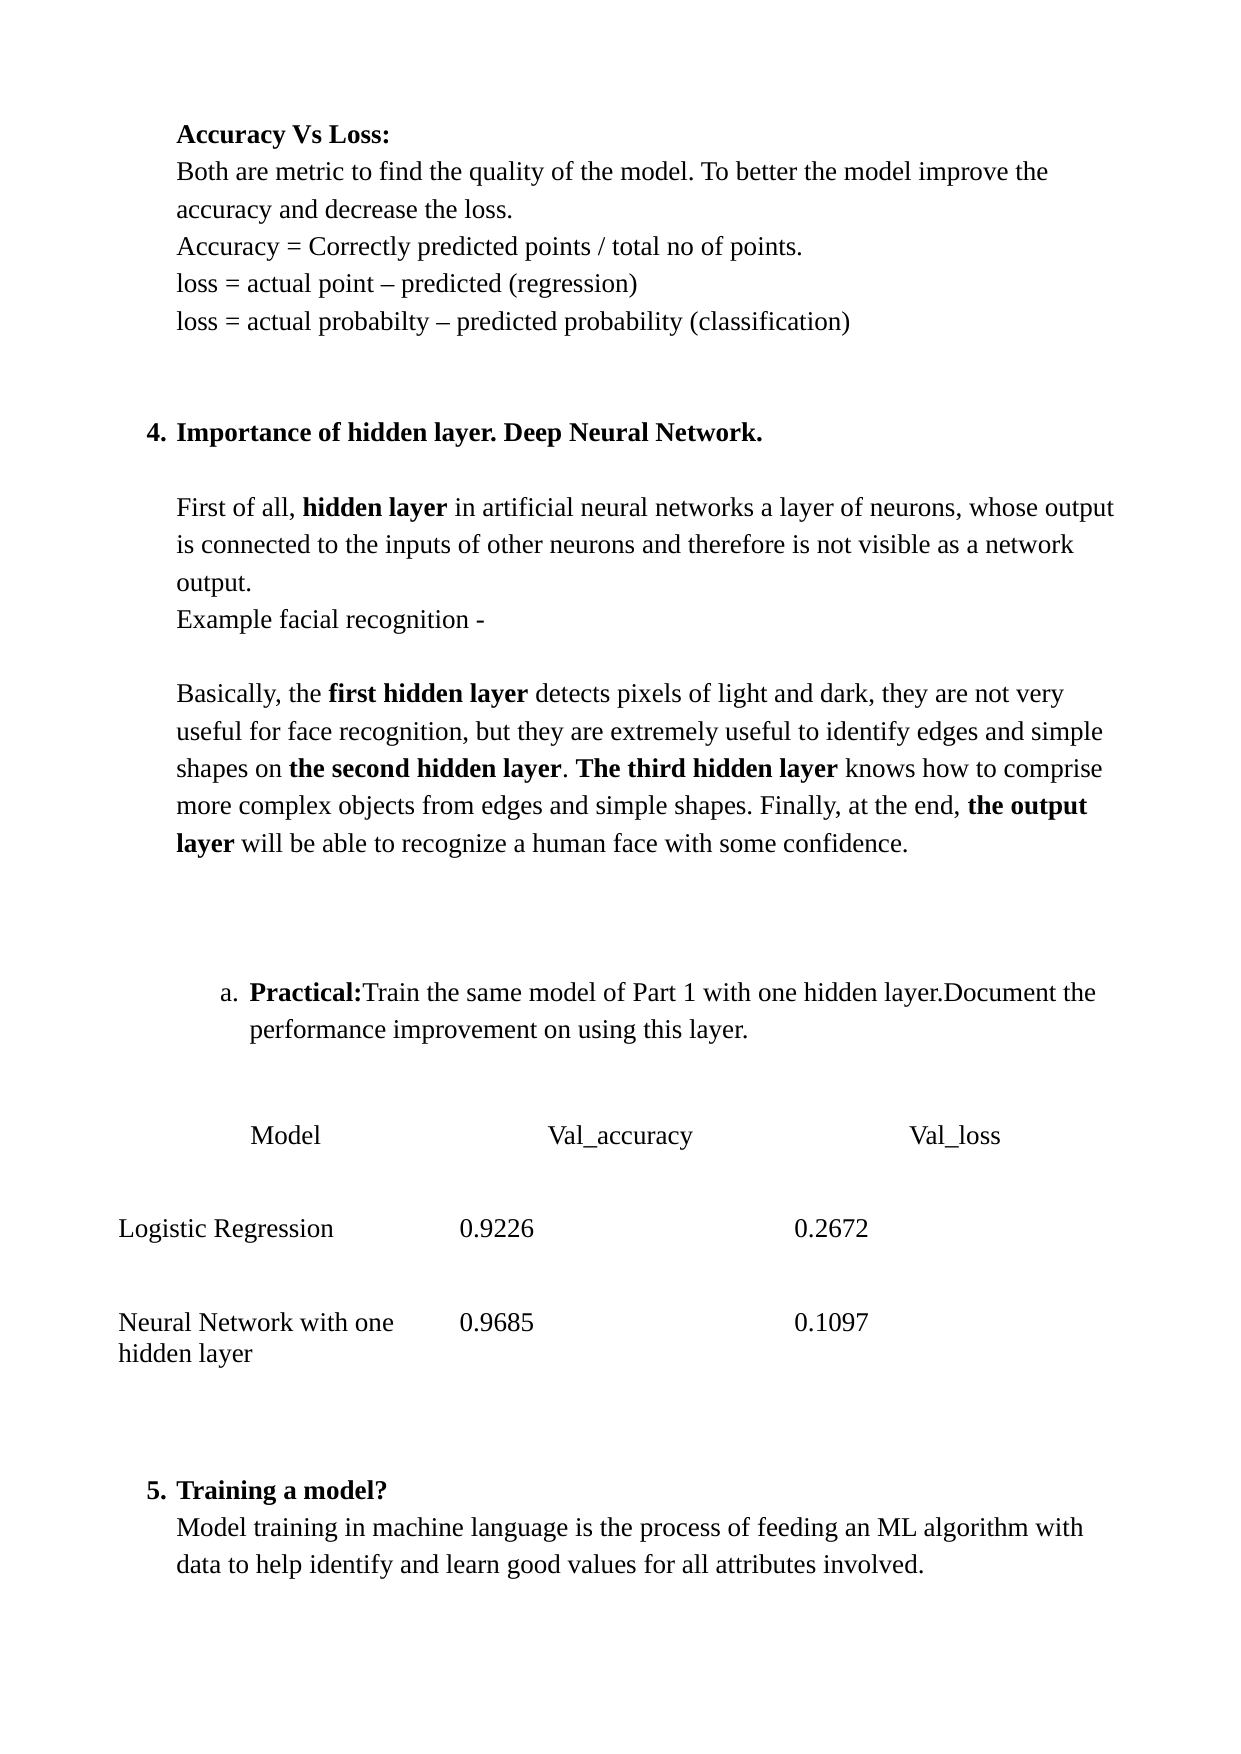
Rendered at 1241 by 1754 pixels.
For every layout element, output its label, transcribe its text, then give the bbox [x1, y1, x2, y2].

text Basically, the first hidden layer detects pixels of light and dark, they are not very useful for face recognition, but they are extremely useful to identify edges and simple shapes on the second hidden layer. The third hidden layer knows how to comprise more complex objects from edges and simple shapes. Finally, at the end, the output layer will be able to recognize a human face with some confidence. [176, 677, 1122, 858]
table_cell Logistic Regression [118, 1181, 453, 1274]
text First of all, hidden layer in artificial neural networks a layer of neurons, whose output is connected to the inputs of other neurons and therefore is not visible as a network output. [176, 491, 1122, 597]
text Example facial recognition - [176, 603, 1122, 634]
table_header Val_accuracy [453, 1088, 787, 1181]
table_header Model [118, 1088, 453, 1181]
text loss = actual probabilty – predicted probability (classification) [176, 304, 1122, 336]
table_cell 0.1097 [788, 1275, 1122, 1399]
table_cell Neural Network with one hidden layer [118, 1275, 453, 1399]
list Practical:Train the same model of Part 1 with one hidden layer.Document the performance improvement on using this layer. [249, 976, 1122, 1044]
table_cell 0.2672 [788, 1181, 1122, 1274]
table_cell 0.9226 [453, 1181, 787, 1274]
text Accuracy Vs Loss: [176, 118, 1122, 149]
list Training a model? [176, 1474, 1122, 1505]
text loss = actual point – predicted (regression) [176, 267, 1122, 298]
text Both are metric to find the quality of the model. To better the model improve the accuracy and decrease the loss. [176, 155, 1122, 224]
text Accuracy = Correctly predicted points / total no of points. [176, 230, 1122, 261]
table_header Val_loss [788, 1088, 1122, 1181]
list Model training in machine language is the process of feeding an ML algorithm with data to help identify and learn good values for all attributes involved. [176, 1511, 1122, 1579]
list Importance of hidden layer. Deep Neural Network. [176, 416, 1122, 448]
table_cell 0.9685 [453, 1275, 787, 1399]
